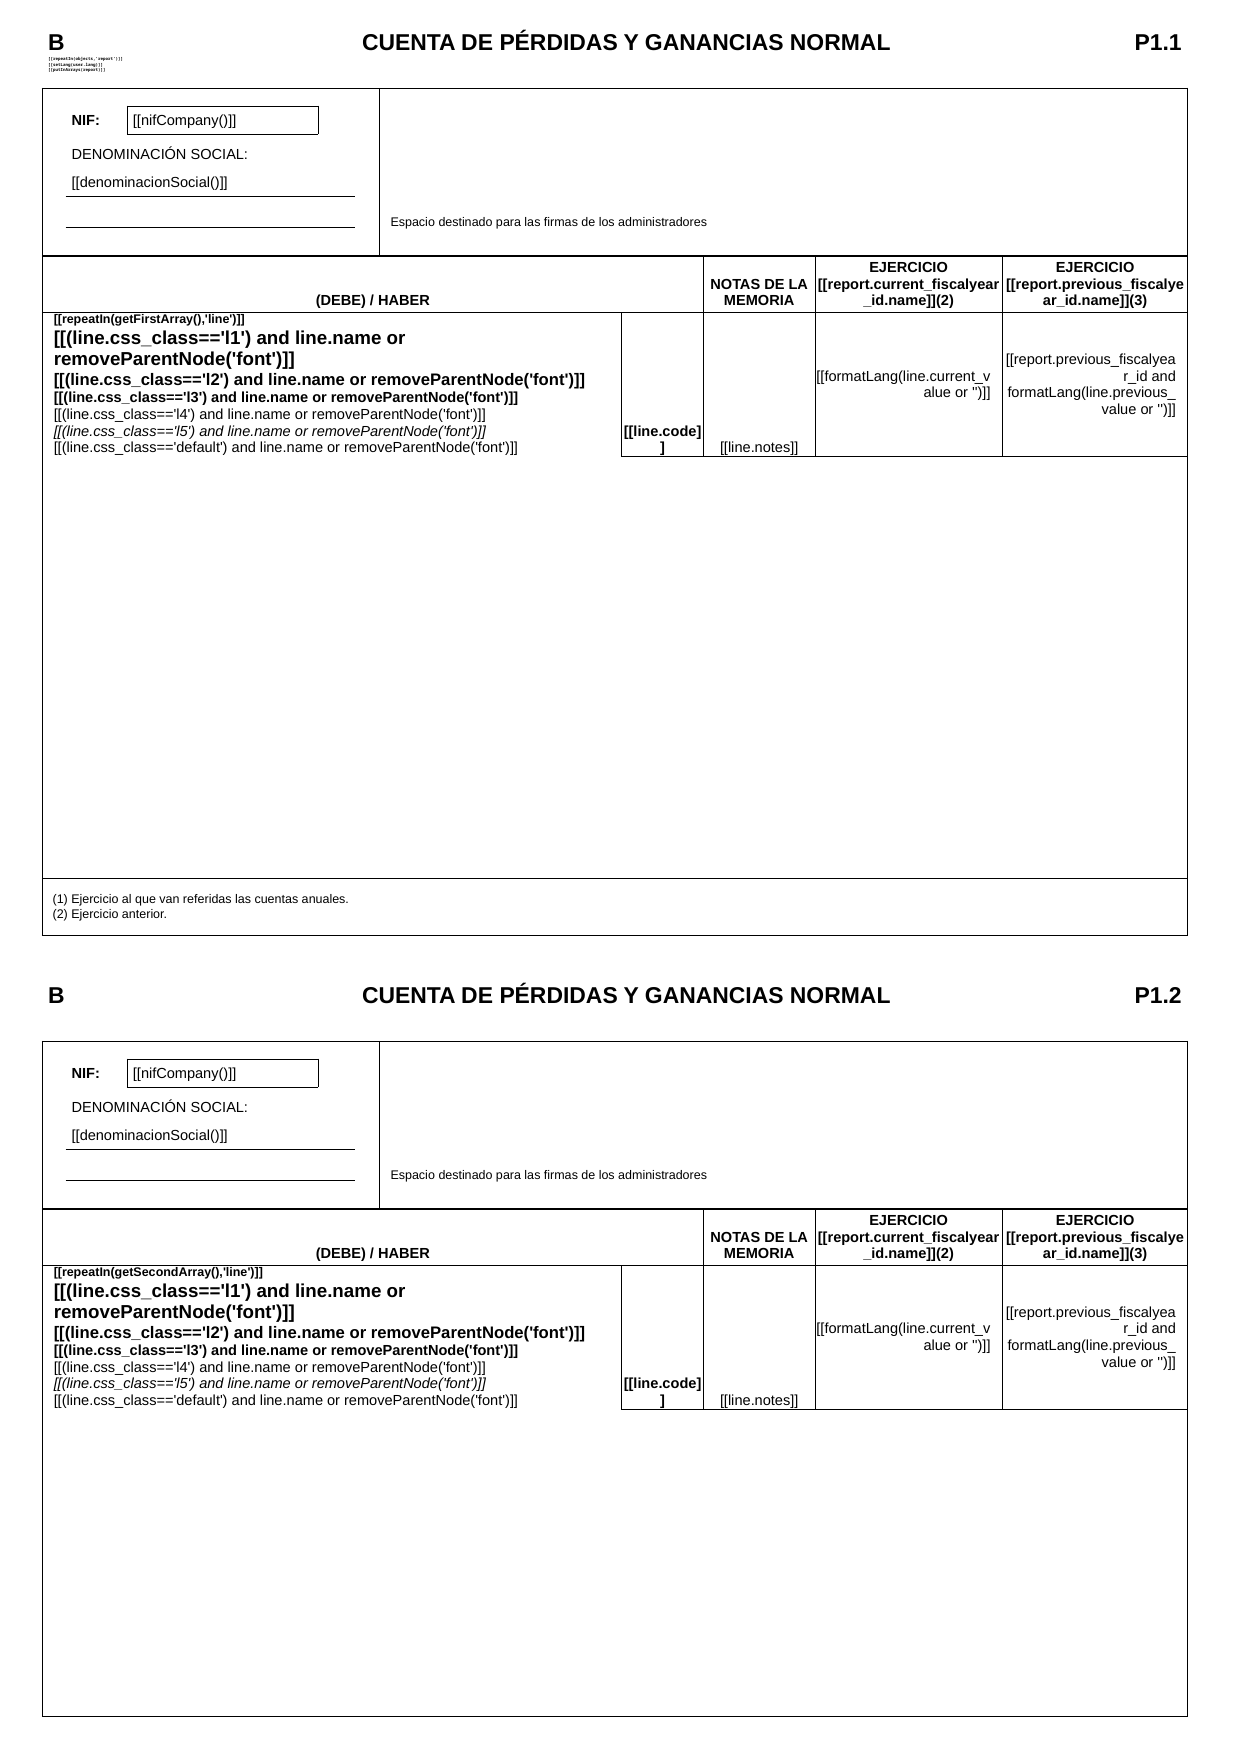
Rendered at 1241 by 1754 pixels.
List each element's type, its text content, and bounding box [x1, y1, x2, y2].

table_header DENOMINACIÓN SOCIAL: [66, 140, 355, 168]
table_cell [43, 439, 1187, 878]
table_header [[line.code]] [622, 313, 703, 456]
table_header B [[repeatIn(objects,'report')]] [[setLang(user.lang)]] [[putInArrays(report)]] [42, 24, 320, 88]
table_cell [43, 1391, 1187, 1716]
table_cell [66, 197, 355, 227]
table_header [43, 1266, 53, 1409]
table_header [[repeatIn(getFirstArray(),'line')]] [[(line.css_class=='l1') and line.name or removeParentNode('font')]] [[(line.css_class=='l2') and line.name or removeParentNode('font')]] [[(line.css_class=='l3') and line.name or removeParentNode('font')]] [[(line.css_class=='l4') and line.name or removeParentNode('font')]] [[(line.css_class=='l5') and line.name or removeParentNode('font')]] [[(line.css_class=='default') and line.name or removeParentNode('font')]] [54, 313, 621, 456]
table_header [[nifCompany()]] [128, 1060, 318, 1087]
table_cell [66, 1150, 355, 1180]
table_header B [42, 977, 320, 1041]
table_header NOTAS DE LA MEMORIA [704, 257, 815, 312]
table_header EJERCICIO [[report.current_fiscalyear_id.name]](2) [816, 257, 1002, 312]
table_header Espacio destinado para las firmas de los administradores [380, 89, 1187, 255]
table_header EJERCICIO [[report.previous_fiscalyear_id.name]](3) [1003, 1210, 1187, 1265]
table_header [121, 100, 355, 140]
table_header NOTAS DE LA MEMORIA [704, 1210, 815, 1265]
table_header [43, 89, 379, 255]
table_header (DEBE) / HABER [43, 257, 703, 312]
table_header [355, 1053, 367, 1180]
table_header [[line.code]] [622, 1266, 703, 1409]
table_header CUENTA DE PÉRDIDAS Y GANANCIAS NORMAL [320, 24, 933, 88]
table_header [355, 100, 367, 227]
table_header Espacio destinado para las firmas de los administradores [380, 1042, 1187, 1208]
table_header [43, 313, 53, 456]
table_header [54, 100, 66, 227]
table_header [[line.notes]] [704, 313, 815, 456]
table_header [[denominacionSocial()]] [66, 1121, 355, 1149]
table_header [54, 1053, 66, 1180]
table_header EJERCICIO [[report.previous_fiscalyear_id.name]](3) [1003, 257, 1187, 312]
table_header NIF: [66, 1053, 121, 1093]
table_header DENOMINACIÓN SOCIAL: [66, 1093, 355, 1121]
table_header P1.2 [933, 977, 1187, 1041]
table_header [[nifCompany()]] [128, 107, 318, 134]
table_header CUENTA DE PÉRDIDAS Y GANANCIAS NORMAL [320, 977, 933, 1041]
table_header [[formatLang(line.current_value or '')]] [816, 313, 1002, 456]
table_header NIF: [66, 100, 121, 140]
table_header [121, 1053, 355, 1093]
table_header [[line.notes]] [704, 1266, 815, 1409]
table_header [[repeatIn(getSecondArray(),'line')]] [[(line.css_class=='l1') and line.name or removeParentNode('font')]] [[(line.css_class=='l2') and line.name or removeParentNode('font')]] [[(line.css_class=='l3') and line.name or removeParentNode('font')]] [[(line.css_class=='l4') and line.name or removeParentNode('font')]] [[(line.css_class=='l5') and line.name or removeParentNode('font')]] [[(line.css_class=='default') and line.name or removeParentNode('font')]] [54, 1266, 621, 1409]
table_header P1.1 [933, 24, 1187, 88]
table_header EJERCICIO [[report.current_fiscalyear_id.name]](2) [816, 1210, 1002, 1265]
table_header [43, 1042, 379, 1208]
table_header [[report.previous_fiscalyear_id and formatLang(line.previous_value or '')]] [1003, 1266, 1187, 1409]
table_cell (1) Ejercicio al que van referidas las cuentas anuales. (2) Ejercicio anterior. [43, 879, 1187, 935]
table_header [[report.previous_fiscalyear_id and formatLang(line.previous_value or '')]] [1003, 313, 1187, 456]
table_header [[formatLang(line.current_value or '')]] [816, 1266, 1002, 1409]
table_header (DEBE) / HABER [43, 1210, 703, 1265]
table_header [[denominacionSocial()]] [66, 168, 355, 196]
